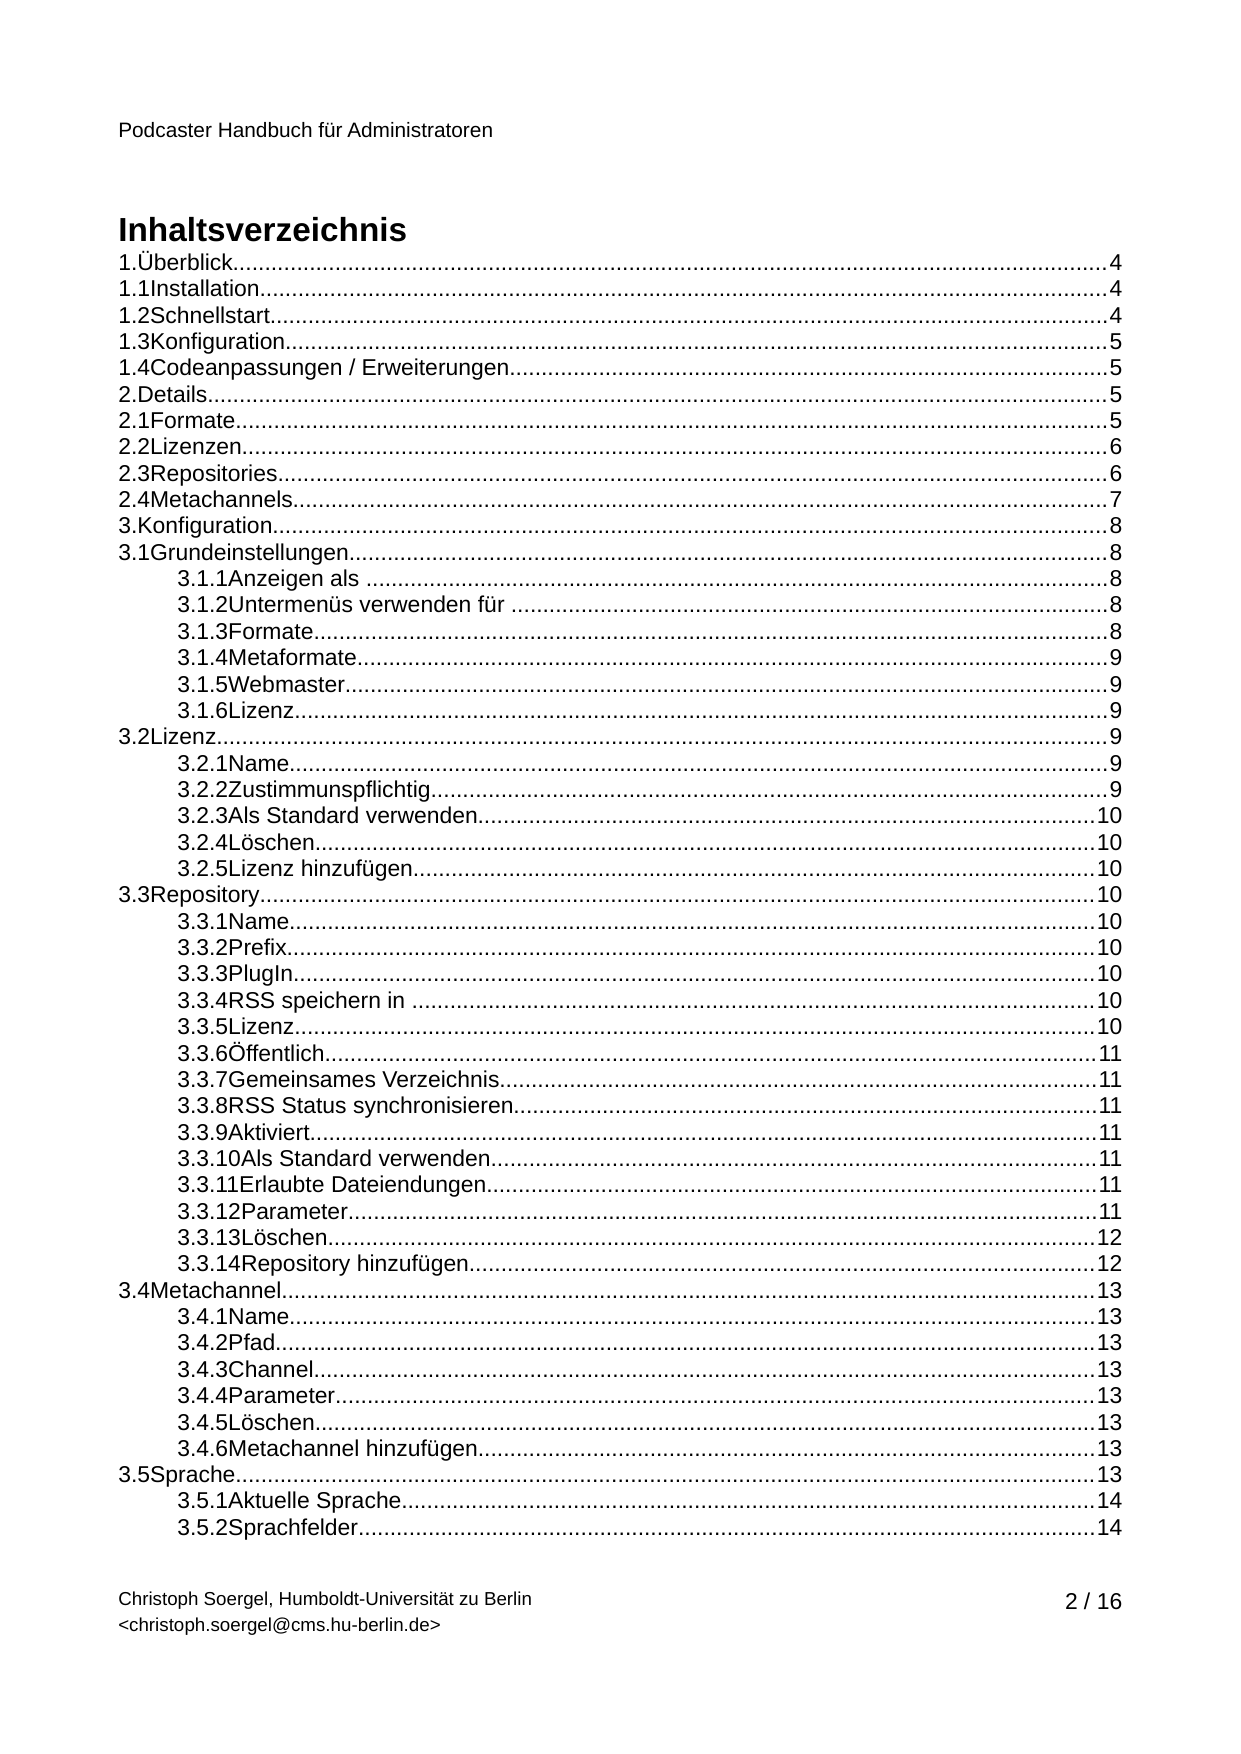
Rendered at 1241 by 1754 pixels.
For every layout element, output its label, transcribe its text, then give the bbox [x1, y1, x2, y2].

text 3.3.10Als Standard verwenden 11 [177, 1145, 1122, 1171]
text 3.3.3PlugIn 10 [177, 960, 1122, 987]
text 3.3.1Name 10 [177, 908, 1122, 934]
text 3.4.3Channel 13 [177, 1356, 1122, 1382]
subtitle Inhaltsverzeichnis [118, 210, 1122, 249]
text 3.4.1Name 13 [177, 1303, 1122, 1329]
text 3.5.2Sprachfelder 14 [177, 1514, 1122, 1540]
text 3.4.2Pfad 13 [177, 1329, 1122, 1356]
text 3.4Metachannel 13 [118, 1277, 1122, 1303]
text 3.2.4Löschen 10 [177, 829, 1122, 855]
text 3.2.3Als Standard verwenden 10 [177, 802, 1122, 829]
text 2.1Formate 5 [118, 407, 1122, 433]
text 2.4Metachannels 7 [118, 486, 1122, 512]
text 3.3.7Gemeinsames Verzeichnis 11 [177, 1066, 1122, 1092]
text 3.3.5Lizenz 10 [177, 1013, 1122, 1039]
text 3.3.13Löschen 12 [177, 1224, 1122, 1250]
text 3.2.5Lizenz hinzufügen 10 [177, 855, 1122, 881]
text 3.3.6Öffentlich 11 [177, 1039, 1122, 1066]
text 3.3.8RSS Status synchronisieren 11 [177, 1092, 1122, 1118]
text 2.2Lizenzen 6 [118, 433, 1122, 460]
text 3.3.9Aktiviert 11 [177, 1118, 1122, 1145]
text 3.1.1Anzeigen als ... 8 [177, 565, 1122, 591]
text 3.Konfiguration 8 [118, 512, 1122, 539]
text 2.Details 5 [118, 381, 1122, 407]
text 2.3Repositories 6 [118, 460, 1122, 486]
text 3.4.4Parameter 13 [177, 1382, 1122, 1408]
text 3.2.1Name 9 [177, 749, 1122, 776]
text 1.4Codeanpassungen / Erweiterungen 5 [118, 354, 1122, 381]
text 3.1.4Metaformate 9 [177, 644, 1122, 671]
text 3.1.2Untermenüs verwenden für ... 8 [177, 591, 1122, 618]
text 3.4.6Metachannel hinzufügen 13 [177, 1435, 1122, 1461]
text 1.3Konfiguration 5 [118, 328, 1122, 354]
text 3.5.1Aktuelle Sprache 14 [177, 1487, 1122, 1514]
text 3.1Grundeinstellungen 8 [118, 539, 1122, 565]
text 3.3.11Erlaubte Dateiendungen 11 [177, 1171, 1122, 1198]
text 3.5Sprache 13 [118, 1461, 1122, 1487]
text 3.3.4RSS speichern in ... 10 [177, 987, 1122, 1013]
text 3.3Repository 10 [118, 881, 1122, 908]
text 3.3.12Parameter 11 [177, 1198, 1122, 1224]
text 3.2Lizenz 9 [118, 723, 1122, 749]
text 1.1Installation 4 [118, 275, 1122, 302]
text 1.Überblick 4 [118, 249, 1122, 275]
text 3.1.6Lizenz 9 [177, 697, 1122, 723]
text 1.2Schnellstart 4 [118, 302, 1122, 328]
text 3.1.5Webmaster 9 [177, 671, 1122, 697]
text 3.3.14Repository hinzufügen 12 [177, 1250, 1122, 1277]
text 3.2.2Zustimmunspflichtig 9 [177, 776, 1122, 802]
text 3.1.3Formate 8 [177, 618, 1122, 644]
text 3.4.5Löschen 13 [177, 1408, 1122, 1435]
text 3.3.2Prefix 10 [177, 934, 1122, 960]
